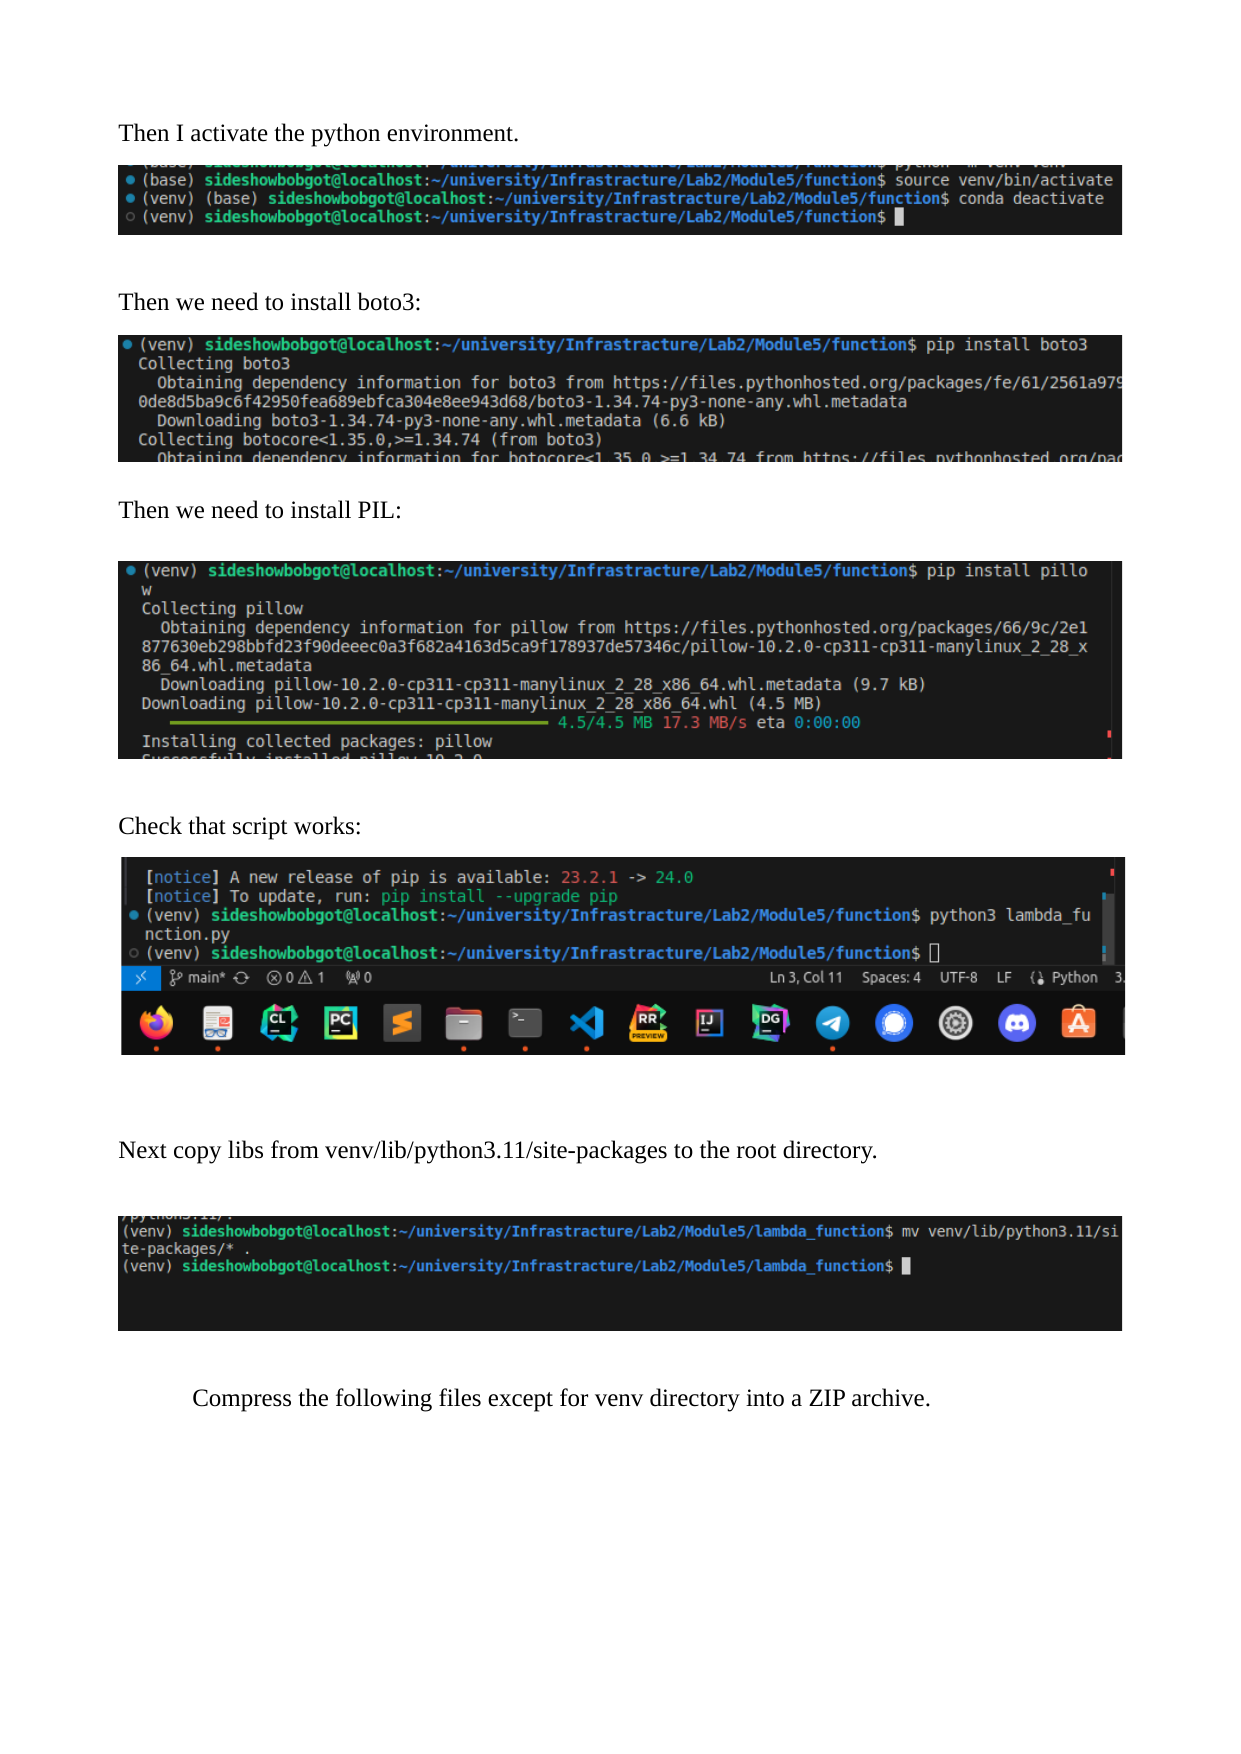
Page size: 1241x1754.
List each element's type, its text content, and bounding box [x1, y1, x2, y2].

picture [118, 335, 1123, 462]
text Then I activate the python environment. [118, 118, 1122, 147]
text Next copy libs from venv/lib/python3.11/site-packages to the root directory. [118, 1102, 1122, 1197]
picture [118, 1216, 1123, 1331]
text Then we need to install boto3: [118, 287, 1122, 335]
text Check that script works: [118, 811, 1122, 1084]
picture [118, 561, 1123, 759]
text Then we need to install PIL: [118, 462, 1122, 557]
picture [118, 165, 1123, 235]
picture [121, 857, 1126, 1055]
text Compress the following files except for venv directory into a ZIP archive. [118, 1383, 1122, 1412]
